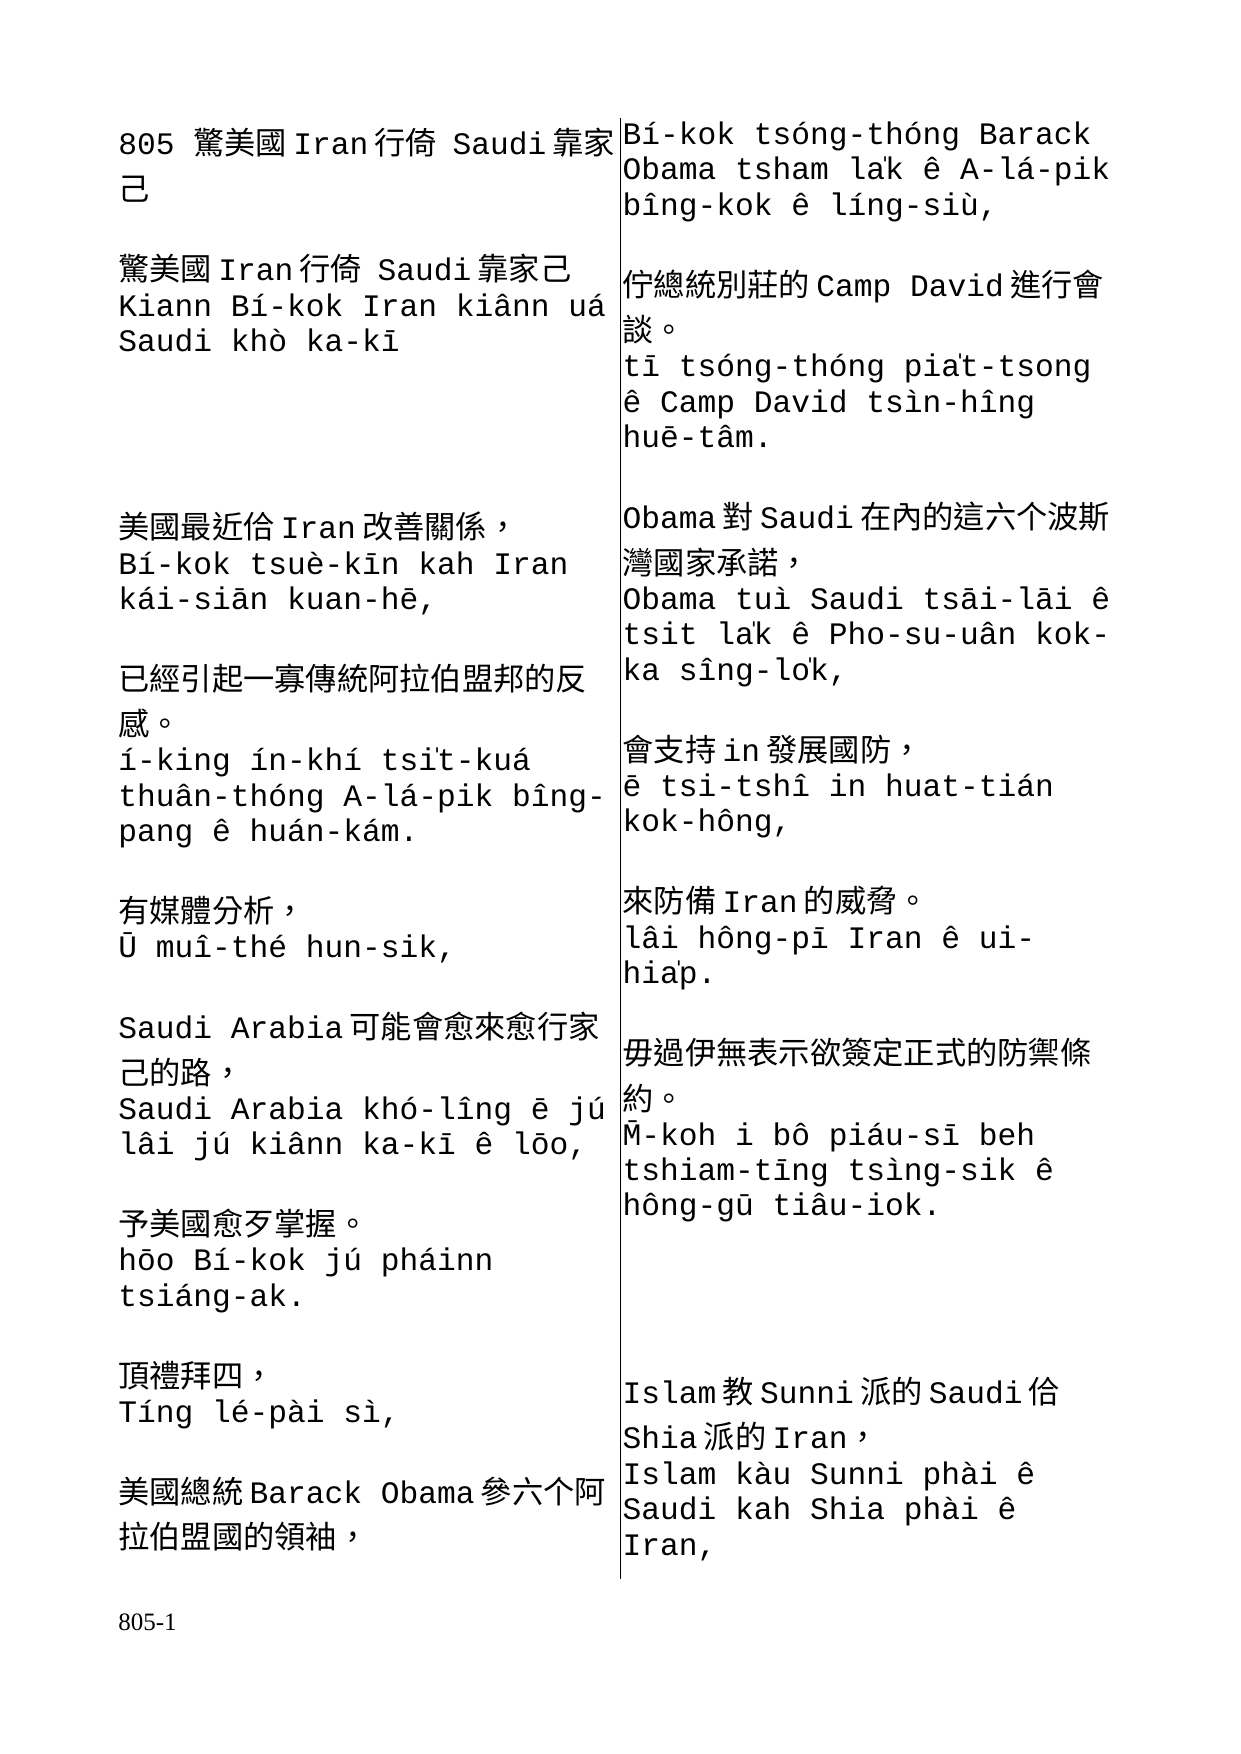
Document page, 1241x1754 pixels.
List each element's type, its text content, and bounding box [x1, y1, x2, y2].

text hōo Bí-kok jú pháinn tsiáng-ak. [118, 1245, 618, 1316]
text 有媒體分析， [118, 886, 618, 932]
text Obama tuì Saudi tsāi-lāi ê tsit la̍k ê Pho-su-uân kok-ka sîng-lo̍k, [622, 583, 1122, 689]
text 頂禮拜四， [118, 1351, 618, 1396]
text Islam kàu Sunni phài ê Saudi kah Shia phài ê Iran, [622, 1458, 1122, 1564]
text Obama對Saudi在內的這六个波斯灣國家承諾， [622, 492, 1122, 583]
text 佇總統別莊的Camp David進行會談。 [622, 260, 1122, 351]
text 會支持in發展國防， [622, 725, 1122, 770]
text ē tsi-tshî in huat-tián kok-hông, [622, 770, 1122, 841]
text 美國最近佮Iran改善關係， [118, 502, 618, 548]
text 美國總統Barack Obama參六个阿拉伯盟國的領袖， [118, 1467, 618, 1558]
text Tíng lé-pài sì, [118, 1396, 618, 1432]
text 805 驚美國Iran行倚 Saudi靠家己 [118, 118, 618, 209]
text 來防備Iran的威脅。 [622, 877, 1122, 922]
text Saudi Arabia可能會愈來愈行家己的路， [118, 1002, 618, 1093]
text M̄-koh i bô piáu-sī beh tshiam-tīng tsìng-sik ê hông-gū tiâu-iok. [622, 1119, 1122, 1225]
text Kiann Bí-kok Iran kiânn uá Saudi khò ka-kī [118, 290, 618, 361]
text 毋過伊無表示欲簽定正式的防禦條約。 [622, 1028, 1122, 1119]
text Islam教Sunni派的Saudi佮Shia派的Iran， [622, 1367, 1122, 1458]
text Bí-kok tsuè-kīn kah Iran kái-siān kuan-hē, [118, 548, 618, 619]
text lâi hông-pī Iran ê ui-hia̍p. [622, 922, 1122, 993]
text tī tsóng-thóng pia̍t-tsong ê Camp David tsìn-hîng huē-tâm. [622, 351, 1122, 457]
text 驚美國Iran行倚 Saudi靠家己 [118, 244, 618, 290]
text Ū muî-thé hun-sik, [118, 932, 618, 967]
text Saudi Arabia khó-lîng ē jú lâi jú kiânn ka-kī ê lōo, [118, 1093, 618, 1164]
text 已經引起一寡傳統阿拉伯盟邦的反感。 [118, 654, 618, 745]
text í-king ín-khí tsi̍t-kuá thuân-thóng A-lá-pik bîng-pang ê huán-kám. [118, 745, 618, 851]
text Bí-kok tsóng-thóng Barack Obama tsham la̍k ê A-lá-pik bîng-kok ê líng-siù, [622, 118, 1122, 224]
text 予美國愈歹掌握。 [118, 1199, 618, 1245]
